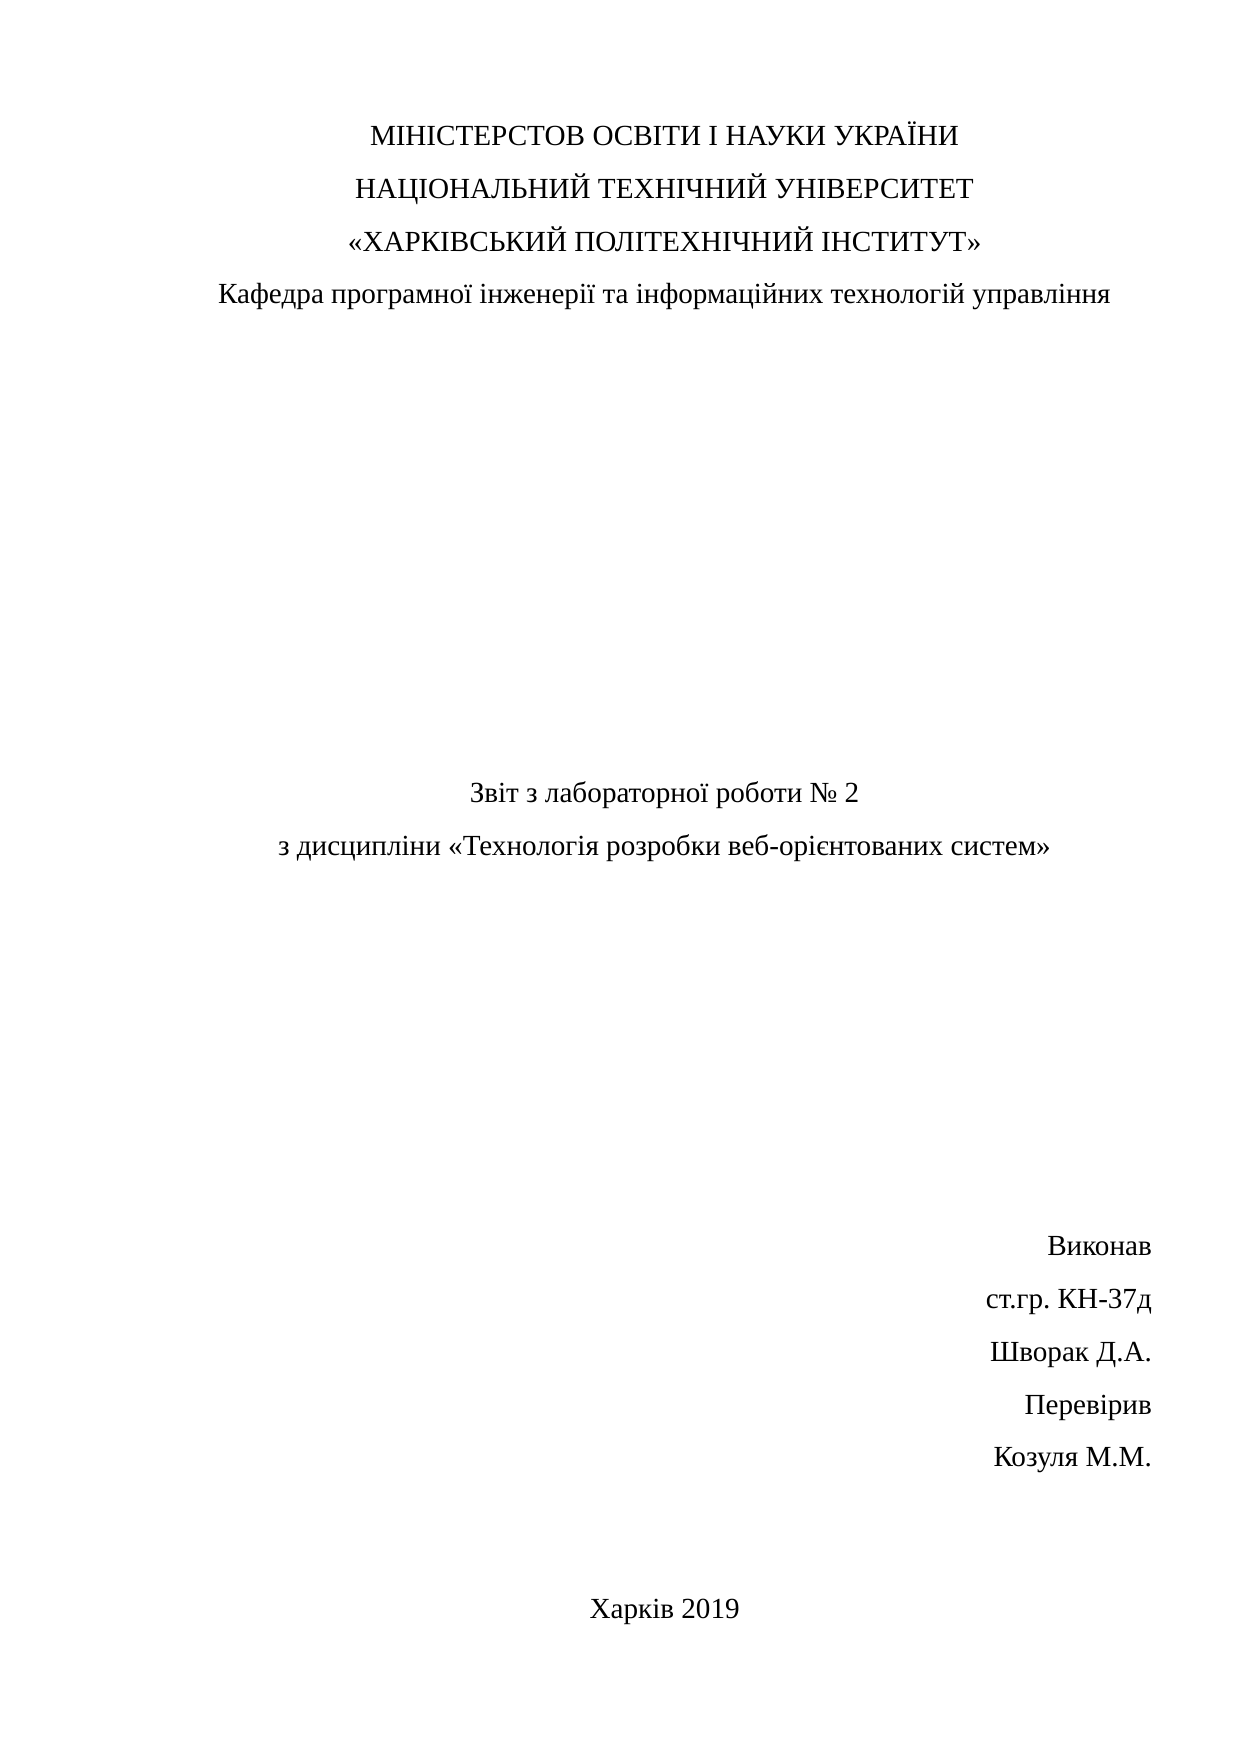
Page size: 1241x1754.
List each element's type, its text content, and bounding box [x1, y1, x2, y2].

text Шворак Д.А. [177, 1334, 1152, 1367]
text з дисципліни «Технологія розробки веб-орієнтованих систем» [177, 828, 1152, 862]
text МІНІСТЕРСТОВ ОСВІТИ І НАУКИ УКРАЇНИ [177, 118, 1152, 152]
text Перевірив [177, 1387, 1152, 1420]
text «ХАРКІВСЬКИЙ ПОЛІТЕХНІЧНИЙ ІНСТИТУТ» [177, 224, 1152, 257]
text Харків 2019 [177, 1592, 1152, 1625]
text Кафедра програмної інженерії та інформаційних технологій управління [177, 277, 1152, 310]
text Виконав [177, 1228, 1152, 1262]
text ст.гр. КН-37д [177, 1281, 1152, 1315]
text Козуля М.М. [177, 1439, 1152, 1473]
text Звіт з лабораторної роботи № 2 [177, 776, 1152, 809]
text НАЦІОНАЛЬНИЙ ТЕХНІЧНИЙ УНІВЕРСИТЕТ [177, 171, 1152, 204]
